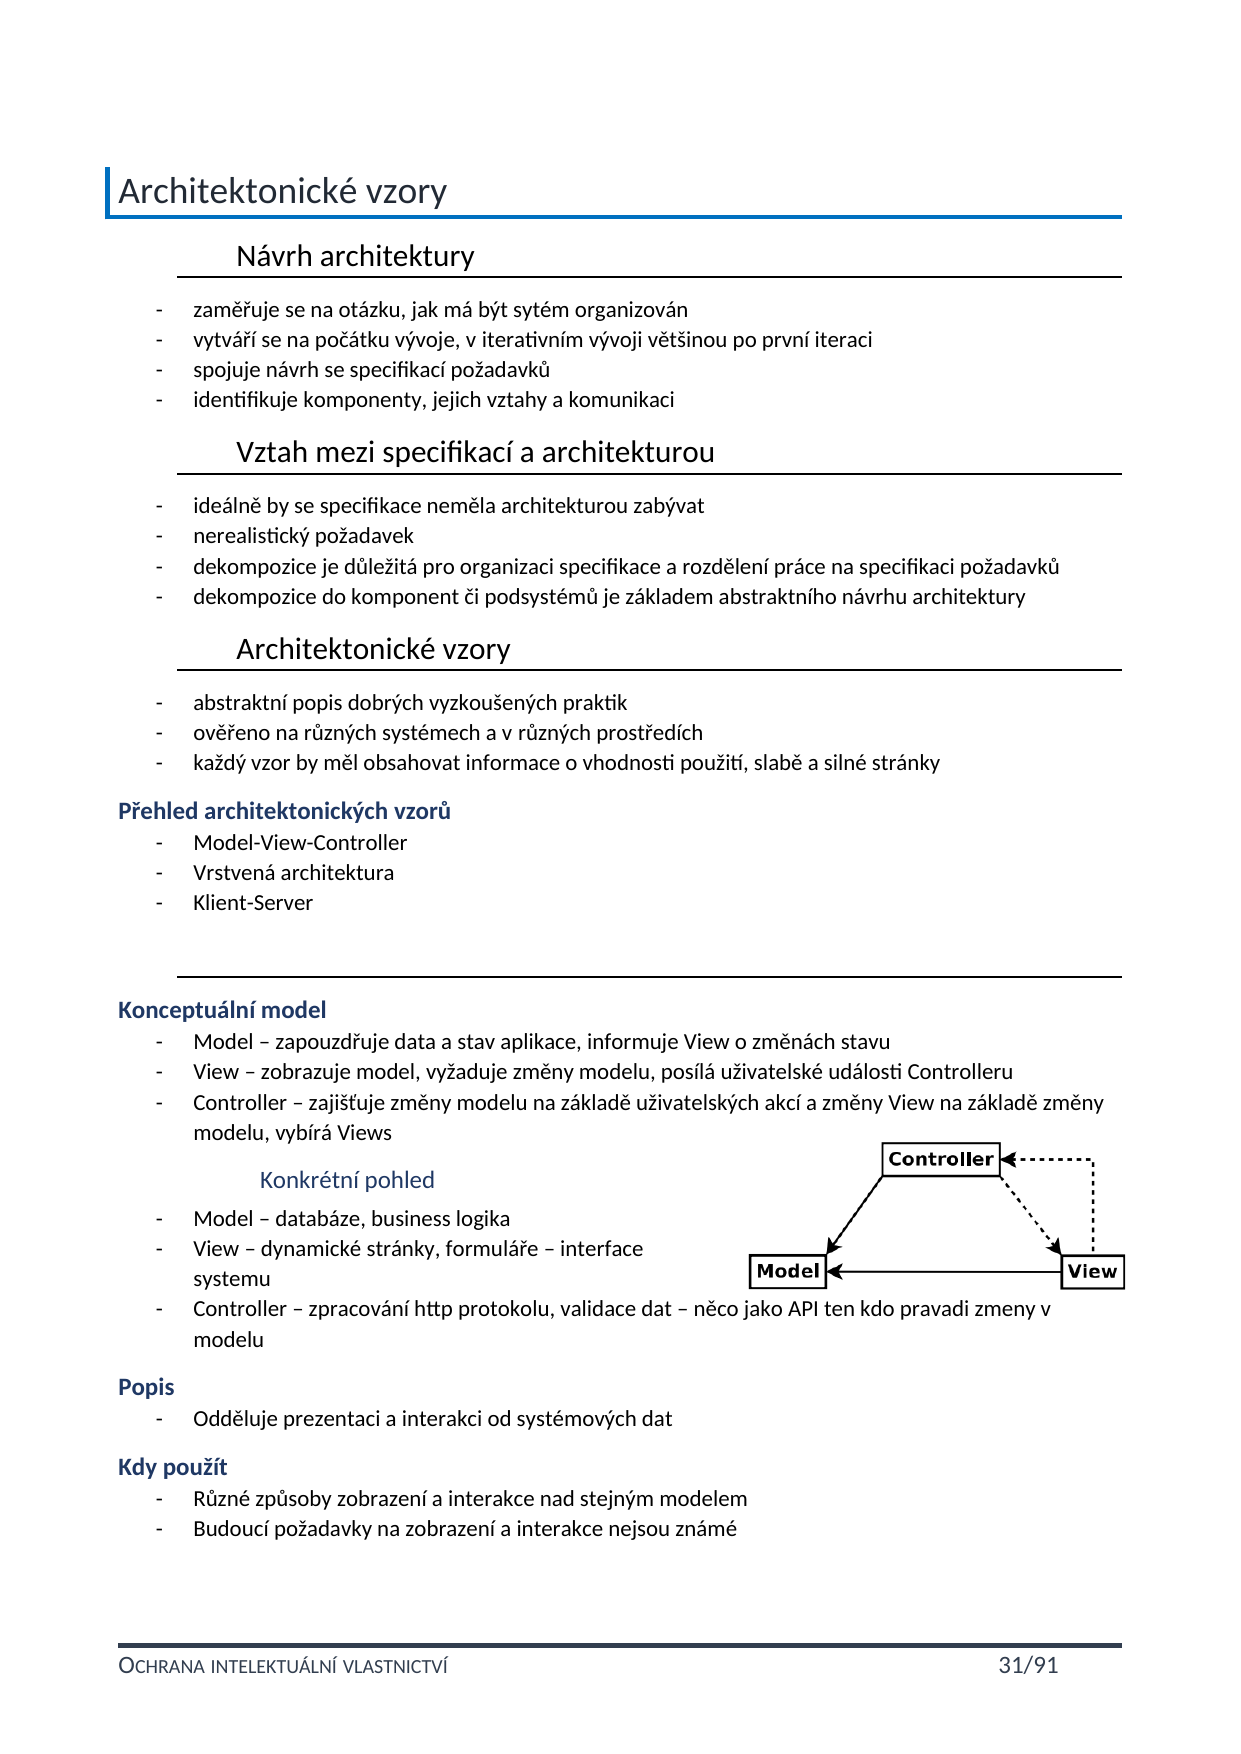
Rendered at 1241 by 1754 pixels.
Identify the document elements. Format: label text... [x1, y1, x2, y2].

list identifikuje komponenty, jejich vztahy a komunikaci [156, 386, 1122, 413]
subtitle Architektonické vzory [110, 167, 1122, 215]
list ideálně by se specifikace neměla architekturou zabývat [156, 491, 1122, 519]
picture [744, 1138, 1129, 1292]
subtitle Konkrétní pohled [189, 1165, 744, 1195]
list View – zobrazuje model, vyžaduje změny modelu, posílá uživatelské události Controlleru [156, 1057, 1122, 1085]
subtitle Konceptuální model [118, 994, 1122, 1025]
list každý vzor by měl obsahovat informace o vhodnosti použití, slabě a silné stránky [156, 748, 1122, 776]
list Klient-Server [156, 888, 1122, 916]
subtitle Návrh architektury [177, 236, 1122, 276]
list dekompozice je důležitá pro organizaci specifikace a rozdělení práce na specifikaci požadavků [156, 552, 1122, 580]
list Vrstvená architektura [156, 858, 1122, 886]
list Controller – zajišťuje změny modelu na základě uživatelských akcí a změny View na základě změny modelu, vybírá Views [156, 1088, 1122, 1146]
subtitle Vztah mezi specifikací a architekturou [177, 432, 1122, 473]
subtitle Popis [118, 1372, 1122, 1402]
list Model-View-Controller [156, 828, 1122, 856]
subtitle Kdy použít [118, 1451, 1122, 1482]
list dekompozice do komponent či podsystémů je základem abstraktního návrhu architektury [156, 582, 1122, 610]
subtitle Architektonické vzory [177, 629, 1122, 669]
subtitle Přehled architektonických vzorů [118, 795, 1122, 826]
list zaměřuje se na otázku, jak má být sytém organizován [156, 295, 1122, 323]
list ověřeno na různých systémech a v různých prostředích [156, 718, 1122, 746]
list Model – zapouzdřuje data a stav aplikace, informuje View o změnách stavu [156, 1027, 1122, 1055]
list spojuje návrh se specifikací požadavků [156, 355, 1122, 383]
list View – dynamické stránky, formuláře – interface systemu [156, 1234, 744, 1292]
list Odděluje prezentaci a interakci od systémových dat [156, 1404, 1122, 1432]
list Model – databáze, business logika [156, 1204, 744, 1232]
list abstraktní popis dobrých vyzkoušených praktik [156, 688, 1122, 716]
list vytváří se na počátku vývoje, v iterativním vývoji většinou po první iteraci [156, 325, 1122, 353]
list Různé způsoby zobrazení a interakce nad stejným modelem [156, 1484, 1122, 1512]
list Controller – zpracování http protokolu, validace dat – něco jako API ten kdo pravadi zmeny v modelu [156, 1294, 1122, 1353]
list Budoucí požadavky na zobrazení a interakce nejsou známé [156, 1514, 1122, 1542]
list nerealistický požadavek [156, 522, 1122, 549]
